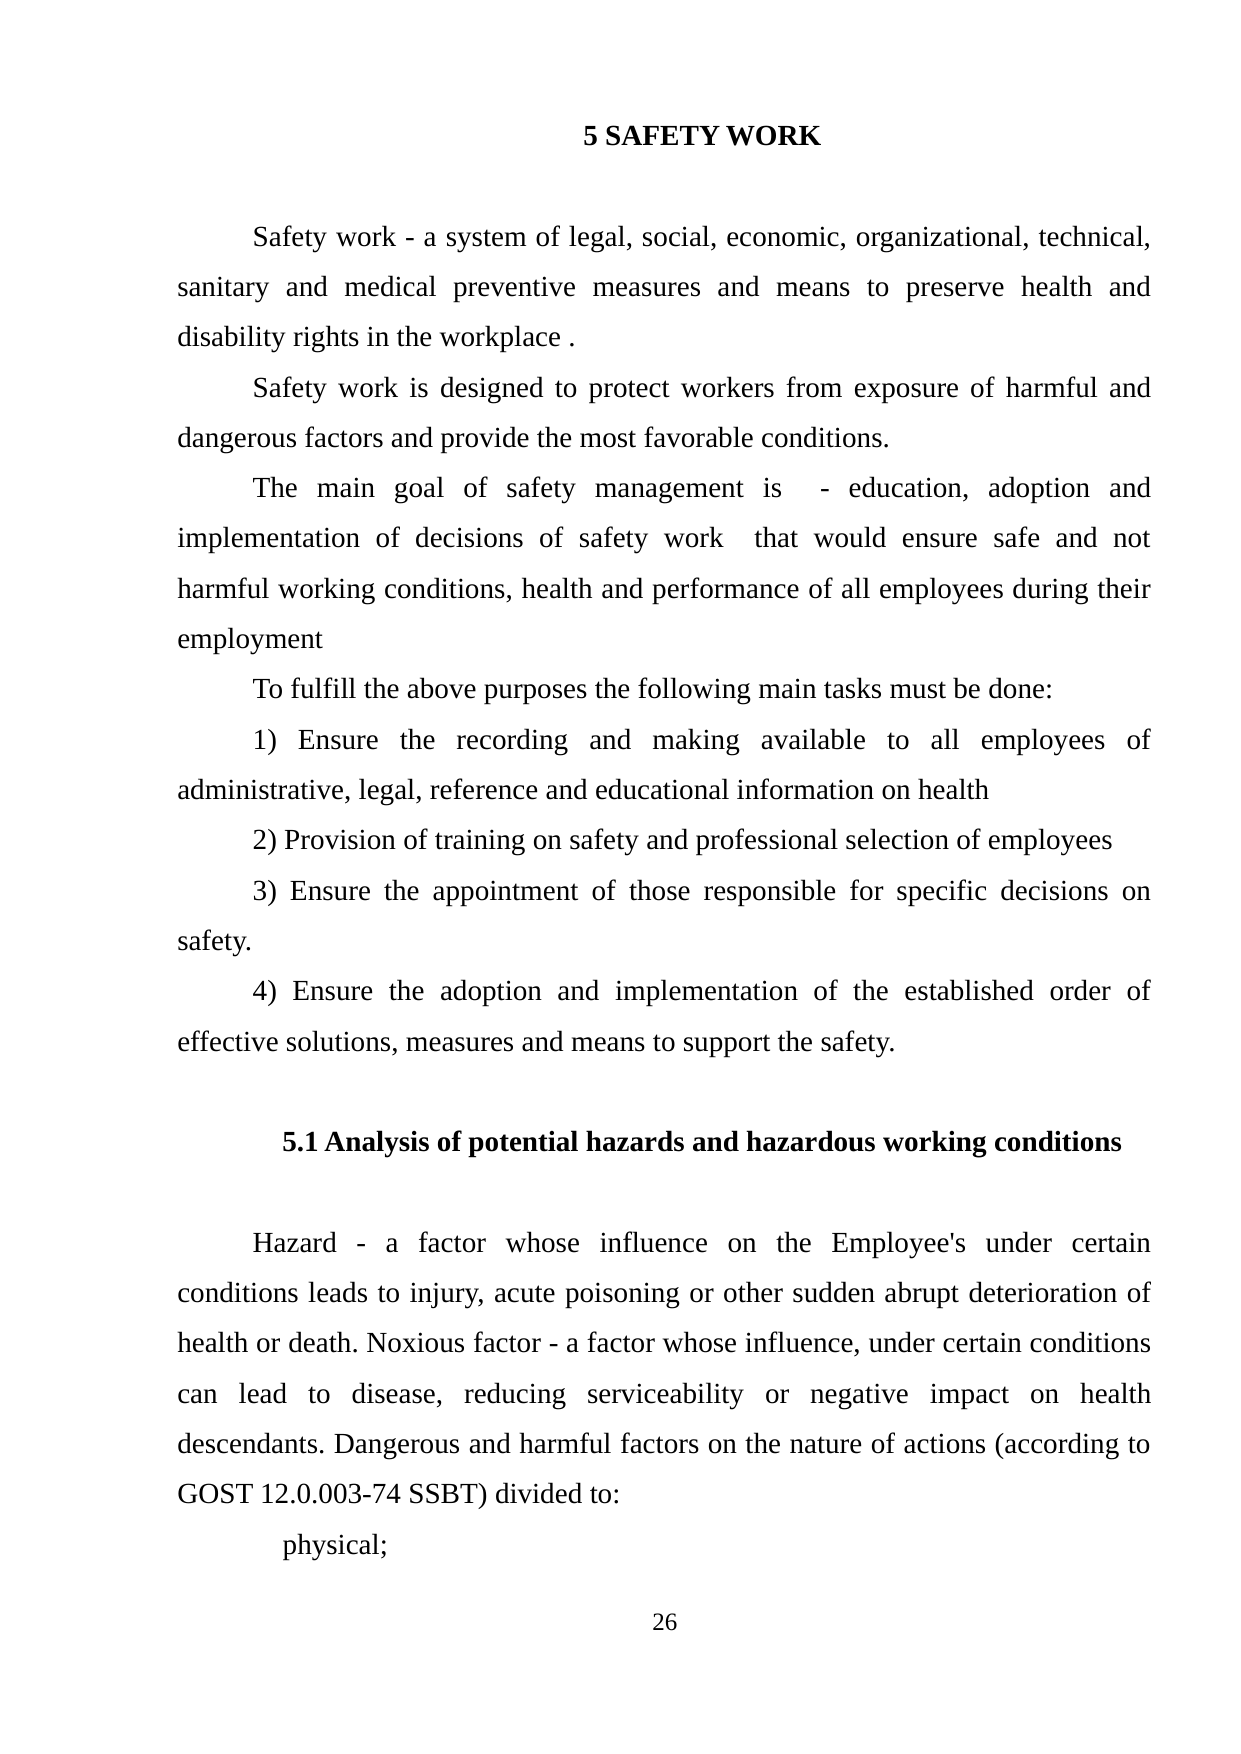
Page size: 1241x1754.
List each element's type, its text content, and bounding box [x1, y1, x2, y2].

text 5 SAFETY WORK [177, 118, 1152, 152]
text 5.1 Analysis of potential hazards and hazardous working conditions [177, 1124, 1152, 1158]
text The main goal of safety management is - education, adoption and implementation of decisions of safety work that would ensure safe and not harmful working conditions, health and performance of all employees during their employment [177, 470, 1152, 655]
text 1) Ensure the recording and making available to all employees of administrative, legal, reference and educational information on health [177, 722, 1152, 806]
text 3) Ensure the appointment of those responsible for specific decisions on safety. [177, 873, 1152, 957]
text  physical; [177, 1527, 1152, 1560]
text 4) Ensure the adoption and implementation of the established order of effective solutions, measures and means to support the safety. [177, 973, 1152, 1057]
text Safety work - a system of legal, social, economic, organizational, technical, sanitary and medical preventive measures and means to preserve health and disability rights in the workplace . [177, 219, 1152, 353]
text To fulfill the above purposes the following main tasks must be done: [177, 672, 1152, 705]
text Safety work is designed to protect workers from exposure of harmful and dangerous factors and provide the most favorable conditions. [177, 370, 1152, 453]
text Hazard - a factor whose influence on the Employee's under certain conditions leads to injury, acute poisoning or other sudden abrupt deterioration of health or death. Noxious factor - a factor whose influence, under certain conditions can lead to disease, reducing serviceability or negative impact on health descendants. Dangerous and harmful factors on the nature of actions (according to GOST 12.0.003-74 SSBT) divided to: [177, 1225, 1152, 1510]
text 2) Provision of training on safety and professional selection of employees [177, 822, 1152, 856]
